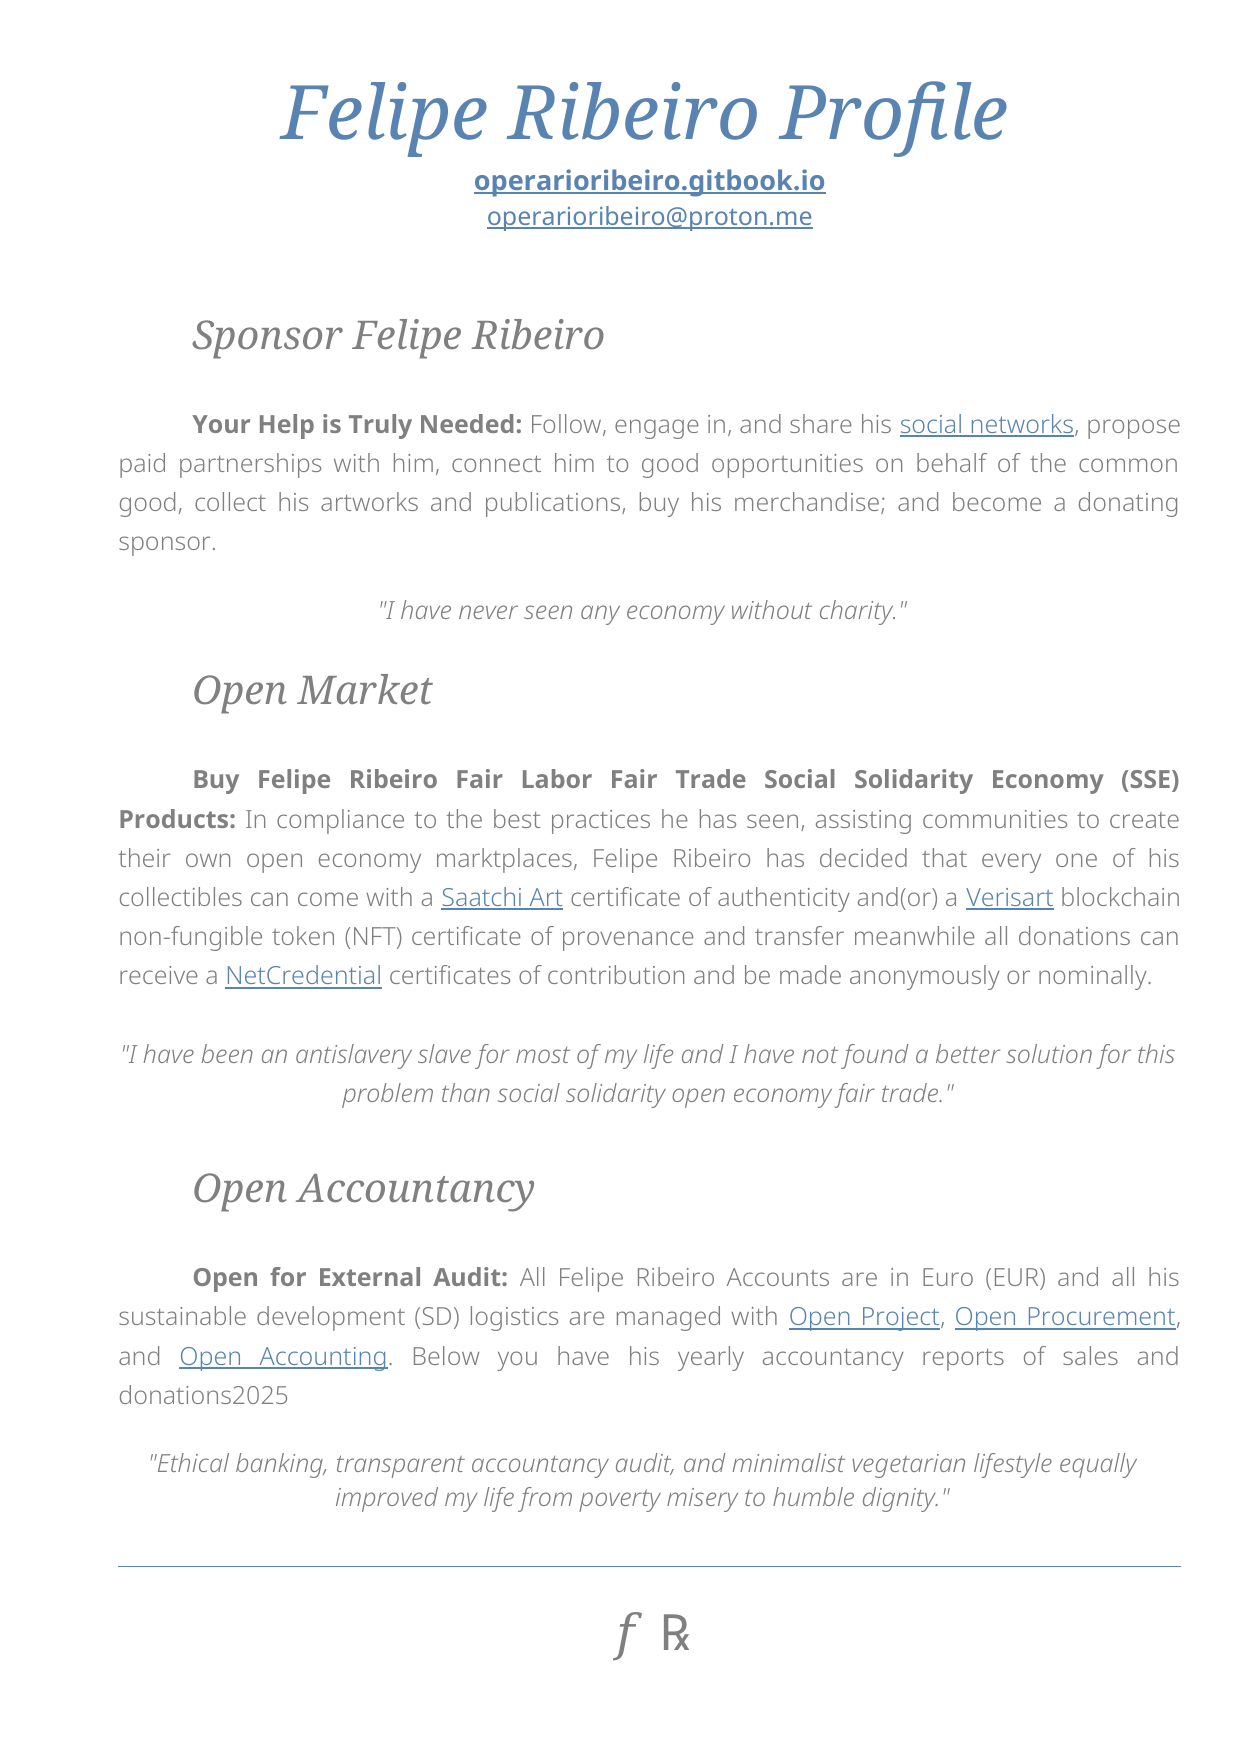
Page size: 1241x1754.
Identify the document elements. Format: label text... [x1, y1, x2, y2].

subtitle Open Accountancy [118, 1160, 1181, 1214]
text Open for External Audit: All Felipe Ribeiro Accounts are in Euro (EUR) and all his sustainable development (SD) logistics are managed with Open Project, Open Procurement, and Open Accounting. Below you have his yearly accountancy reports of sales and donations2025 [118, 1221, 1181, 1411]
subtitle Open Market [118, 662, 1181, 716]
text "I have never seen any economy without charity." [118, 592, 1169, 627]
text operarioribeiro.gitbook.io [118, 161, 1181, 198]
text operarioribeiro@proton.me [118, 198, 1181, 232]
text Buy Felipe Ribeiro Fair Labor Fair Trade Social Solidarity Economy (SSE) Products: In compliance to the best practices he has seen, assisting communities to create their own open economy marktplaces, Felipe Ribeiro has decided that every one of his collectibles can come with a Saatchi Art certificate of authenticity and(or) a Verisart blockchain non-fungible token (NFT) certificate of provenance and transfer meanwhile all donations can receive a NetCredential certificates of contribution and be made anonymously or nominally. [118, 723, 1181, 992]
subtitle Sponsor Felipe Ribeiro [118, 307, 1181, 361]
text "I have been an antislavery slave for most of my life and I have not found a better solution for this problem than social solidarity open economy fair trade." [118, 1036, 1181, 1109]
text 𝑓 ℞ [118, 1597, 1181, 1665]
subtitle Felipe Ribeiro Profile [118, 59, 1181, 161]
text Your Help is Truly Needed: Follow, engage in, and share his social networks, propose paid partnerships with him, connect him to good opportunities on behalf of the common good, collect his artworks and publications, buy his merchandise; and become a donating sponsor. [118, 367, 1181, 558]
text "Ethical banking, transparent accountancy audit, and minimalist vegetarian lifestyle equally improved my life from poverty misery to humble dignity." [118, 1446, 1169, 1514]
